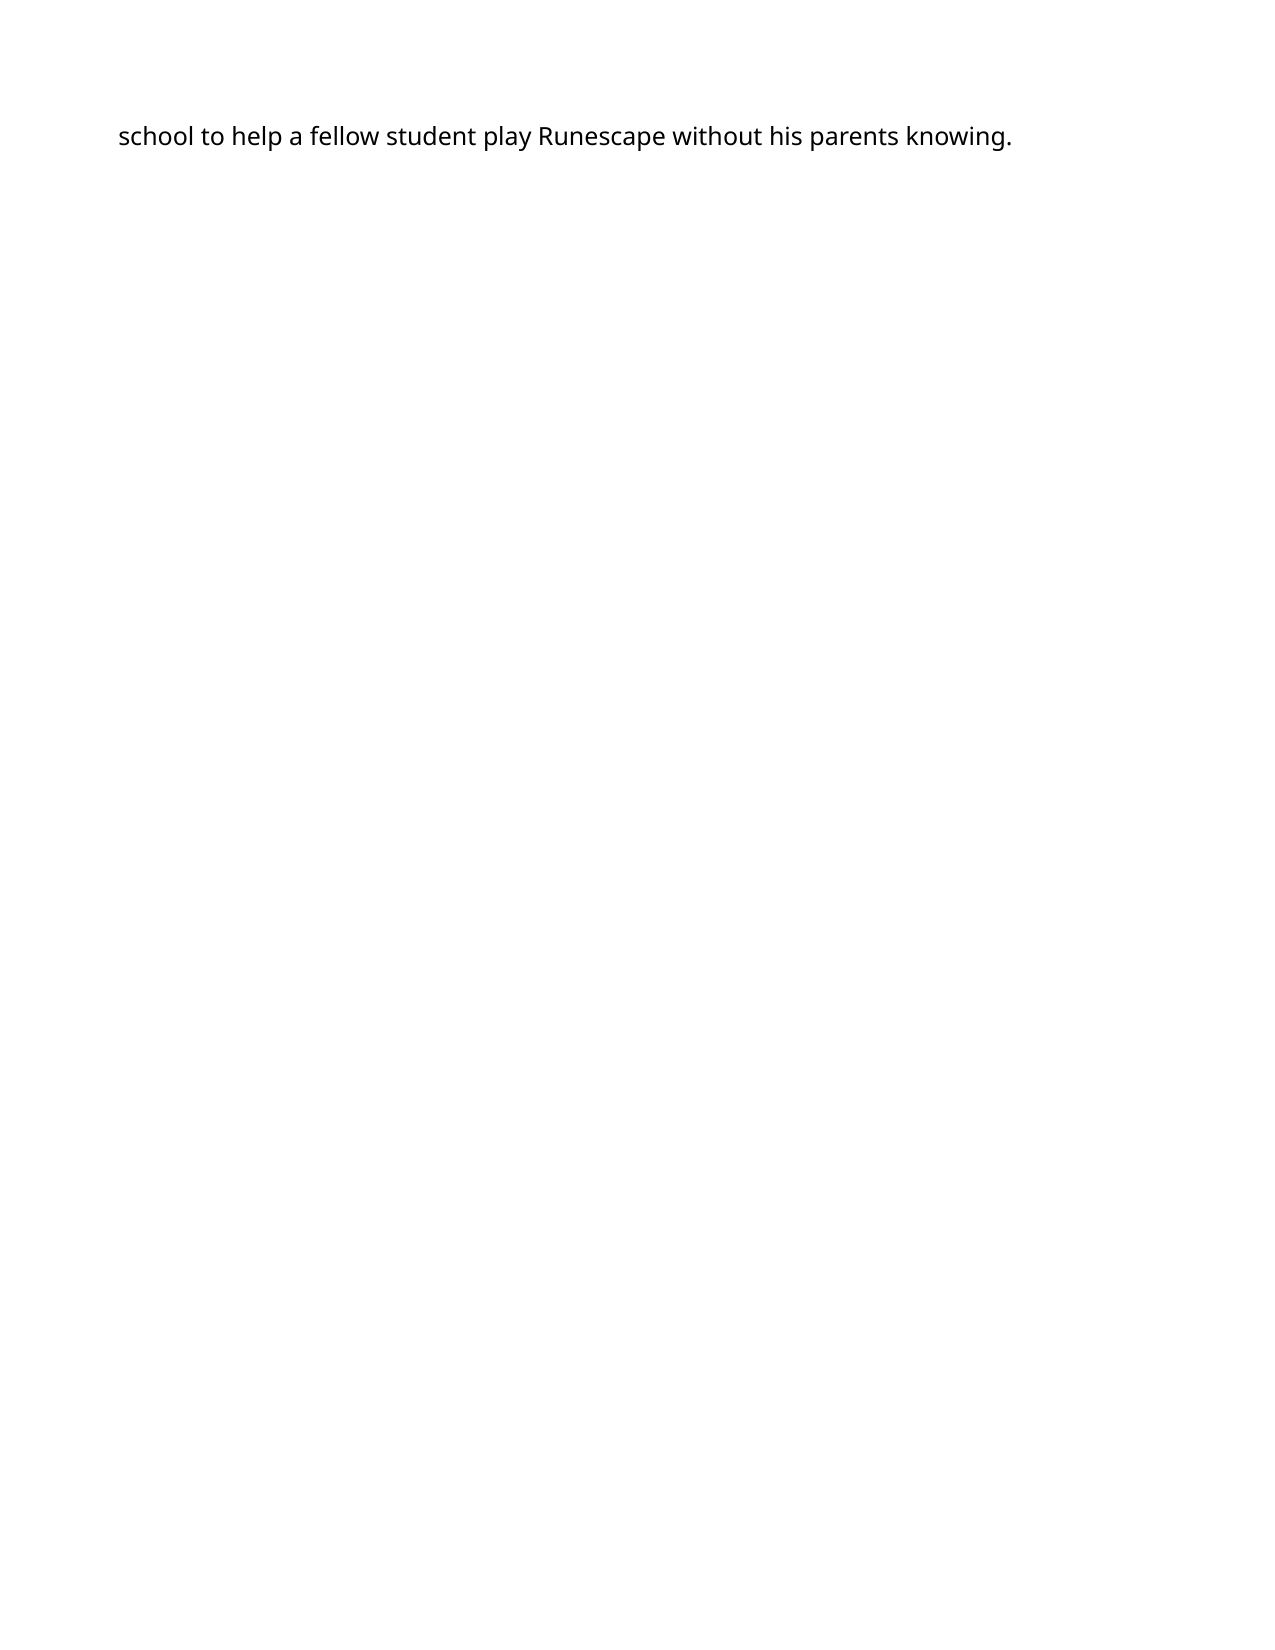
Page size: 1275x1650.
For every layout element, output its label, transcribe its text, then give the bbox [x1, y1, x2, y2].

text school to help a fellow student play Runescape without his parents knowing. [118, 118, 1157, 152]
